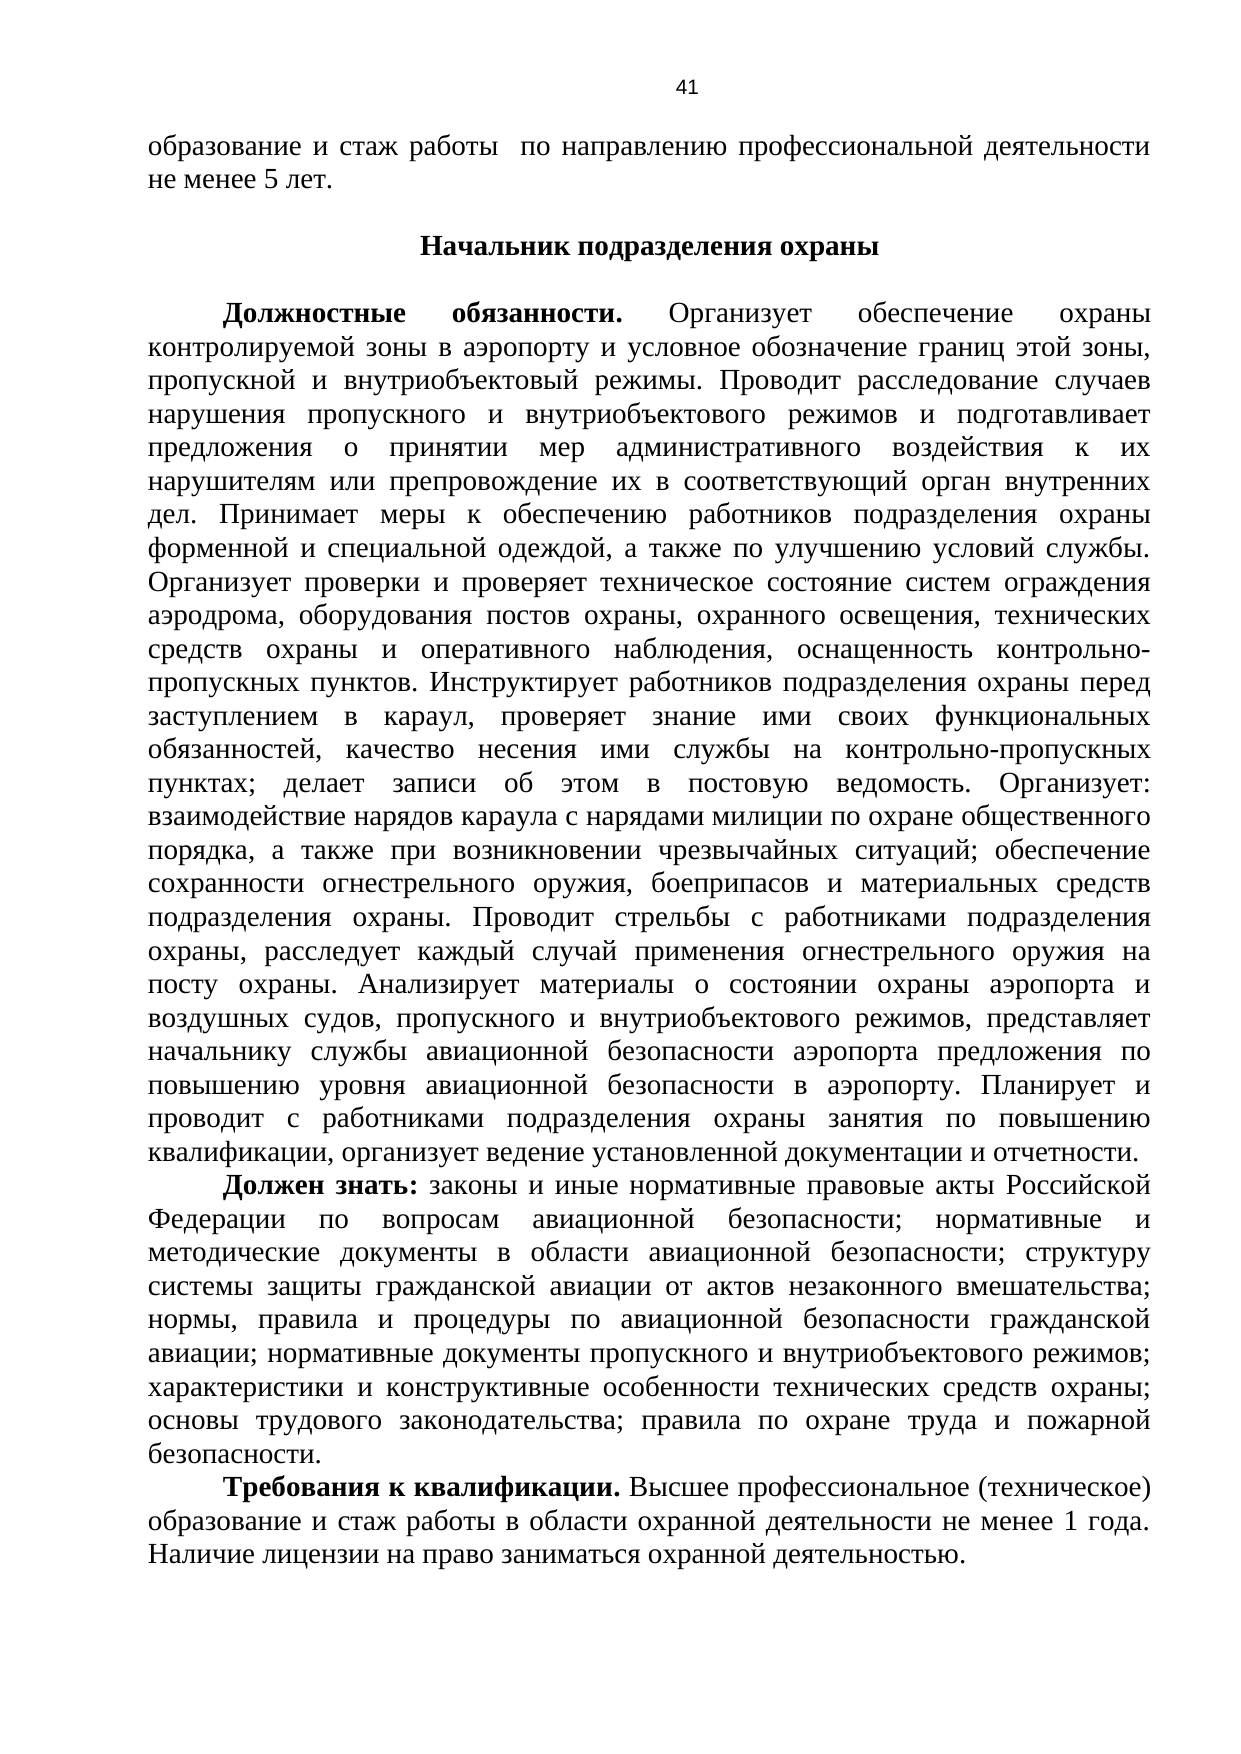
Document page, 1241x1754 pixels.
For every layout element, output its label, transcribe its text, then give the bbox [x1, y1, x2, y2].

subtitle Начальник подразделения охраны [148, 228, 1152, 262]
text образование и стаж работы по направлению профессиональной деятельности не менее 5 лет. [148, 128, 1152, 195]
text Должностные обязанности. Организует обеспечение охраны контролируемой зоны в аэропорту и условное обозначение границ этой зоны, пропускной и внутриобъектовый режимы. Проводит расследование случаев нарушения пропускного и внутриобъектового режимов и подготавливает предложения о принятии мер административного воздействия к их нарушителям или препровождение их в соответствующий орган внутренних дел. Принимает меры к обеспечению работников подразделения охраны форменной и специальной одеждой, а также по улучшению условий службы. Организует проверки и проверяет техническое состояние систем ограждения аэродрома, оборудования постов охраны, охранного освещения, технических средств охраны и оперативного наблюдения, оснащенность контрольно-пропускных пунктов. Инструктирует работников подразделения охраны перед заступлением в караул, проверяет знание ими своих функциональных обязанностей, качество несения ими службы на контрольно-пропускных пунктах; делает записи об этом в постовую ведомость. Организует: взаимодействие нарядов караула с нарядами милиции по охране общественного порядка, а также при возникновении чрезвычайных ситуаций; обеспечение сохранности огнестрельного оружия, боеприпасов и материальных средств подразделения охраны. Проводит стрельбы с работниками подразделения охраны, расследует каждый случай применения огнестрельного оружия на посту охраны. Анализирует материалы о состоянии охраны аэропорта и воздушных судов, пропускного и внутриобъектового режимов, представляет начальнику службы авиационной безопасности аэропорта предложения по повышению уровня авиационной безопасности в аэропорту. Планирует и проводит с работниками подразделения охраны занятия по повышению квалификации, организует ведение установленной документации и отчетности. [148, 295, 1152, 1167]
text Должен знать: законы и иные нормативные правовые акты Российской Федерации по вопросам авиационной безопасности; нормативные и методические документы в области авиационной безопасности; структуру системы защиты гражданской авиации от актов незаконного вмешательства; нормы, правила и процедуры по авиационной безопасности гражданской авиации; нормативные документы пропускного и внутриобъектового режимов; характеристики и конструктивные особенности технических средств охраны; основы трудового законодательства; правила по охране труда и пожарной безопасности. [148, 1167, 1152, 1469]
text Требования к квалификации. Высшее профессиональное (техническое) образование и стаж работы в области охранной деятельности не менее 1 года. Наличие лицензии на право заниматься охранной деятельностью. [148, 1469, 1152, 1570]
